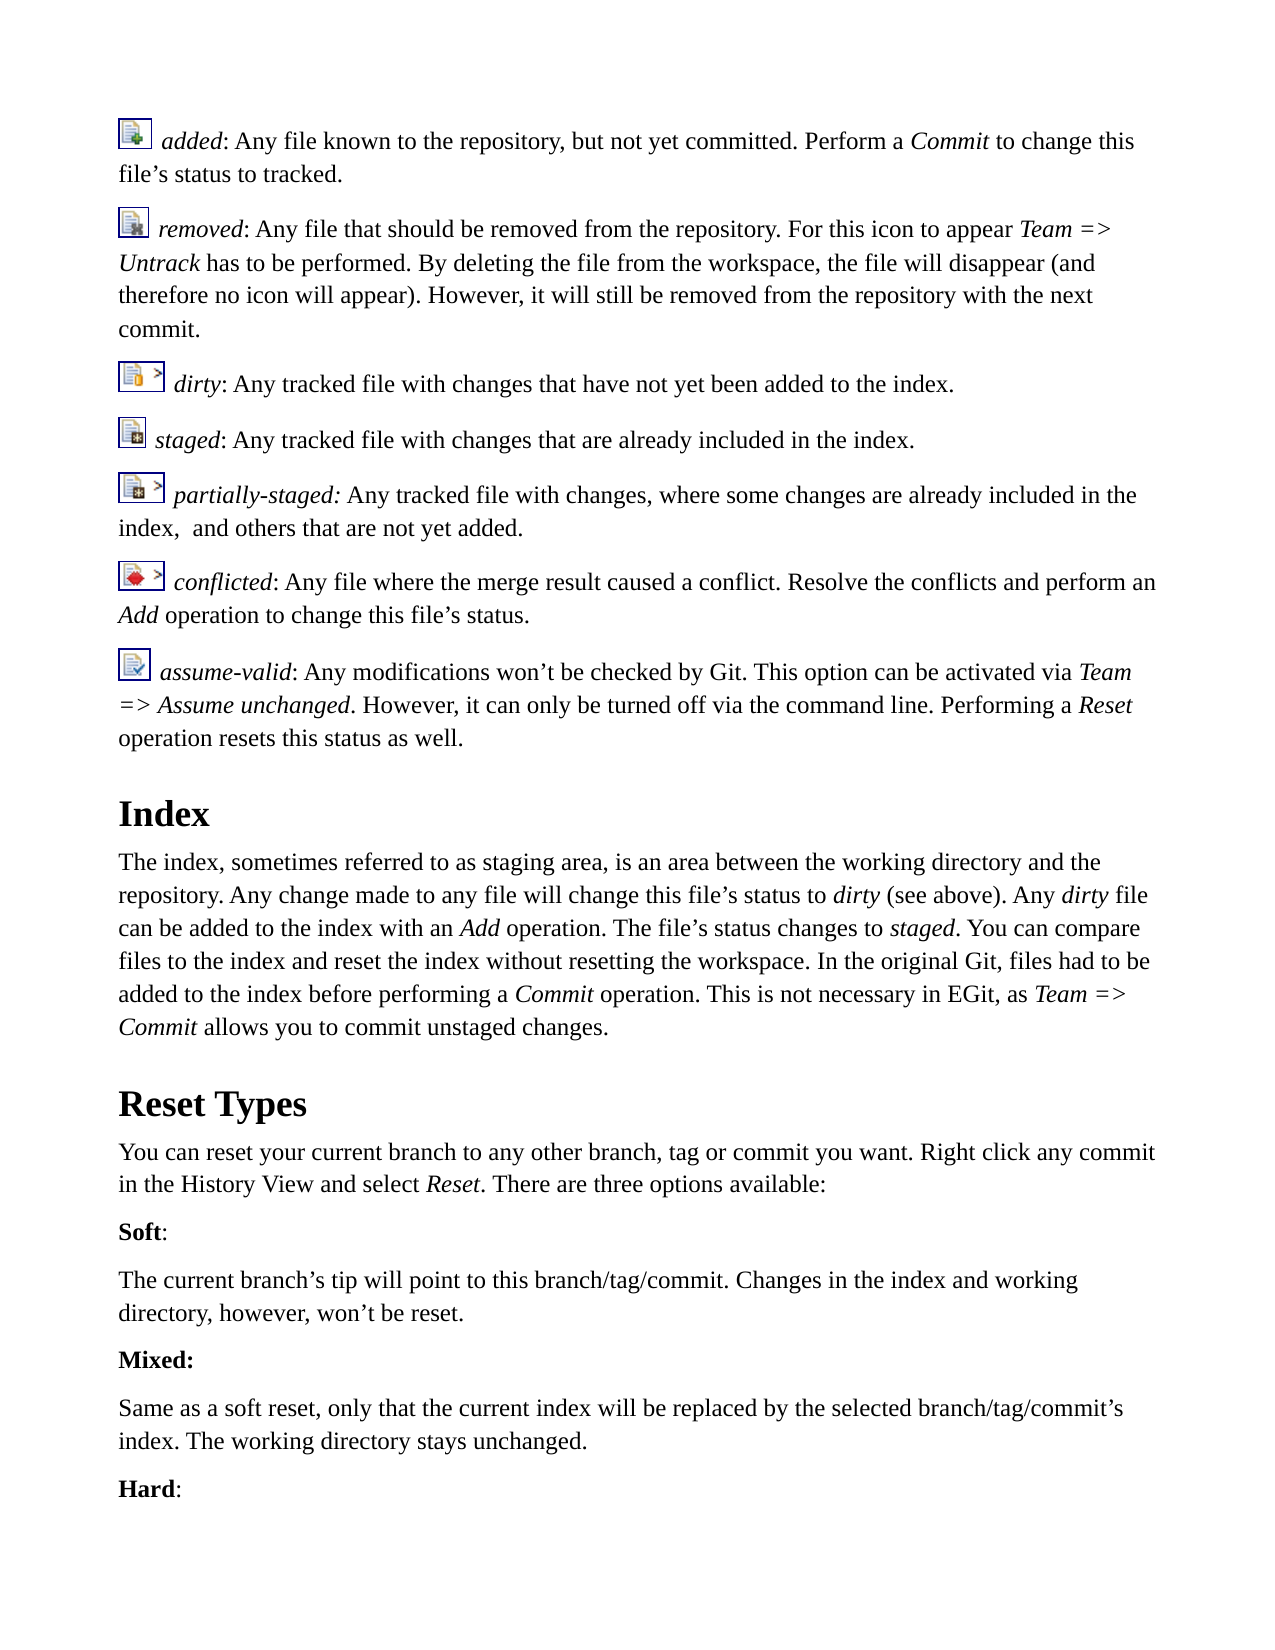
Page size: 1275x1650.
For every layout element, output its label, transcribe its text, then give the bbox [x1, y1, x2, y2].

text assume-valid: Any modifications won’t be checked by Git. This option can be activated via Team => Assume unchanged. However, it can only be turned off via the command line. Performing a Reset operation resets this status as well. [118, 648, 1157, 752]
text The index, sometimes referred to as staging area, is an area between the working directory and the repository. Any change made to any file will change this file’s status to dirty (see above). Any dirty file can be added to the index with an Add operation. The file’s status changes to staged. You can compare files to the index and reset the index without resetting the workspace. In the original Git, files had to be added to the index before performing a Commit operation. This is not necessary in EGit, as Team => Commit allows you to commit unstaged changes. [118, 847, 1157, 1041]
text Mixed: [118, 1345, 1157, 1374]
picture [120, 474, 163, 502]
text staged: Any tracked file with changes that are already included in the index. [118, 417, 1157, 453]
text Hard: [118, 1474, 1157, 1502]
text partially-staged: Any tracked file with changes, where some changes are already included in the index, and others that are not yet added. [118, 472, 1157, 542]
picture [120, 363, 163, 391]
text You can reset your current branch to any other branch, tag or commit you want. Right click any commit in the History View and select Reset. There are three options available: [118, 1137, 1157, 1198]
text Same as a soft reset, only that the current index will be replaced by the selected branch/tag/commit’s index. The working directory stays unchanged. [118, 1393, 1157, 1455]
picture [120, 562, 163, 589]
text conflicted: Any file where the merge result caused a conflict. Resolve the conflicts and perform an Add operation to change this file’s status. [118, 561, 1157, 629]
picture [120, 208, 148, 236]
text The current branch’s tip will point to this branch/tag/commit. Changes in the index and working directory, however, won’t be reset. [118, 1265, 1157, 1327]
picture [120, 418, 145, 447]
picture [120, 650, 149, 679]
text dirty: Any tracked file with changes that have not yet been added to the index. [118, 361, 1157, 398]
subtitle Index [118, 792, 1157, 835]
subtitle Reset Types [118, 1081, 1157, 1124]
picture [120, 120, 151, 148]
text Soft: [118, 1217, 1157, 1246]
text removed: Any file that should be removed from the repository. For this icon to appear Team => Untrack has to be performed. By deleting the file from the workspace, the file will disappear (and therefore no icon will appear). However, it will still be removed from the repository with the next commit. [118, 207, 1157, 342]
text added: Any file known to the repository, but not yet committed. Perform a Commit to change this file’s status to tracked. [118, 118, 1157, 188]
